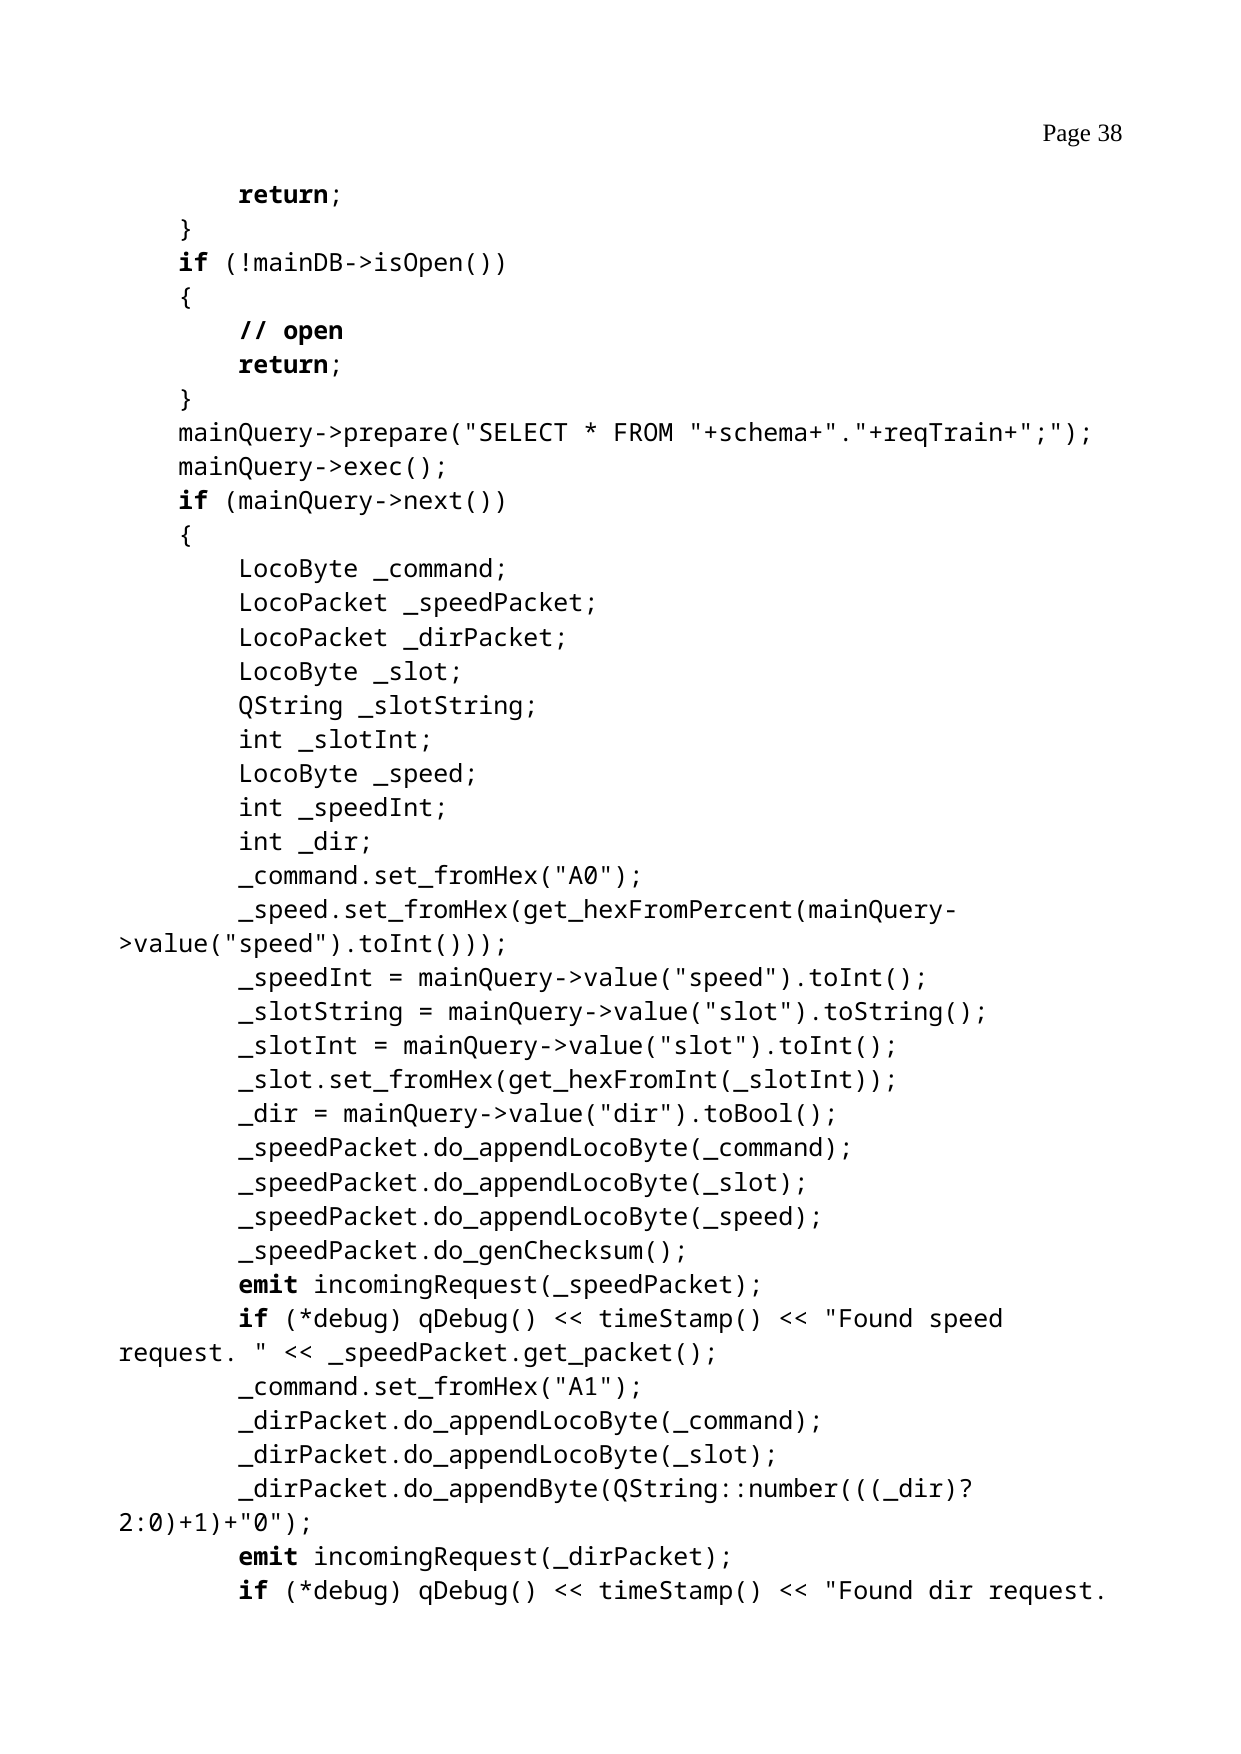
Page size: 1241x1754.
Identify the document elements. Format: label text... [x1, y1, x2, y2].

text _speed.set_fromHex(get_hexFromPercent(mainQuery->value("speed").toInt())); [118, 892, 1122, 960]
text mainQuery->exec(); [118, 449, 1122, 483]
text LocoByte _speed; [118, 755, 1122, 789]
text _speedInt = mainQuery->value("speed").toInt(); [118, 960, 1122, 994]
text if (*debug) qDebug() << timeStamp() << "Found dir request. [118, 1573, 1122, 1607]
text _dirPacket.do_appendLocoByte(_command); [118, 1403, 1122, 1437]
text emit incomingRequest(_dirPacket); [118, 1539, 1122, 1573]
text LocoByte _command; [118, 551, 1122, 585]
text mainQuery->prepare("SELECT * FROM "+schema+"."+reqTrain+";"); [118, 415, 1122, 449]
text _slotInt = mainQuery->value("slot").toInt(); [118, 1028, 1122, 1062]
text _slotString = mainQuery->value("slot").toString(); [118, 994, 1122, 1028]
text _speedPacket.do_appendLocoByte(_speed); [118, 1198, 1122, 1232]
text _speedPacket.do_appendLocoByte(_slot); [118, 1164, 1122, 1198]
text return; [118, 347, 1122, 381]
text // open [118, 313, 1122, 347]
text { [118, 278, 1122, 313]
text } [118, 210, 1122, 244]
text if (!mainDB->isOpen()) [118, 244, 1122, 278]
text _dir = mainQuery->value("dir").toBool(); [118, 1096, 1122, 1130]
text if (mainQuery->next()) [118, 483, 1122, 517]
text _dirPacket.do_appendLocoByte(_slot); [118, 1437, 1122, 1471]
text QString _slotString; [118, 687, 1122, 721]
text { [118, 517, 1122, 551]
text if (*debug) qDebug() << timeStamp() << "Found speed request. " << _speedPacket.get_packet(); [118, 1300, 1122, 1368]
text _dirPacket.do_appendByte(QString::number(((_dir)?2:0)+1)+"0"); [118, 1471, 1122, 1539]
text _command.set_fromHex("A1"); [118, 1368, 1122, 1403]
text } [118, 381, 1122, 415]
text LocoPacket _dirPacket; [118, 619, 1122, 653]
text LocoByte _slot; [118, 653, 1122, 687]
text return; [118, 176, 1122, 210]
text int _slotInt; [118, 721, 1122, 755]
text emit incomingRequest(_speedPacket); [118, 1266, 1122, 1300]
text _slot.set_fromHex(get_hexFromInt(_slotInt)); [118, 1062, 1122, 1096]
text LocoPacket _speedPacket; [118, 585, 1122, 619]
text int _speedInt; [118, 789, 1122, 823]
text _speedPacket.do_appendLocoByte(_command); [118, 1130, 1122, 1164]
text _speedPacket.do_genChecksum(); [118, 1232, 1122, 1266]
text _command.set_fromHex("A0"); [118, 858, 1122, 892]
text int _dir; [118, 823, 1122, 858]
